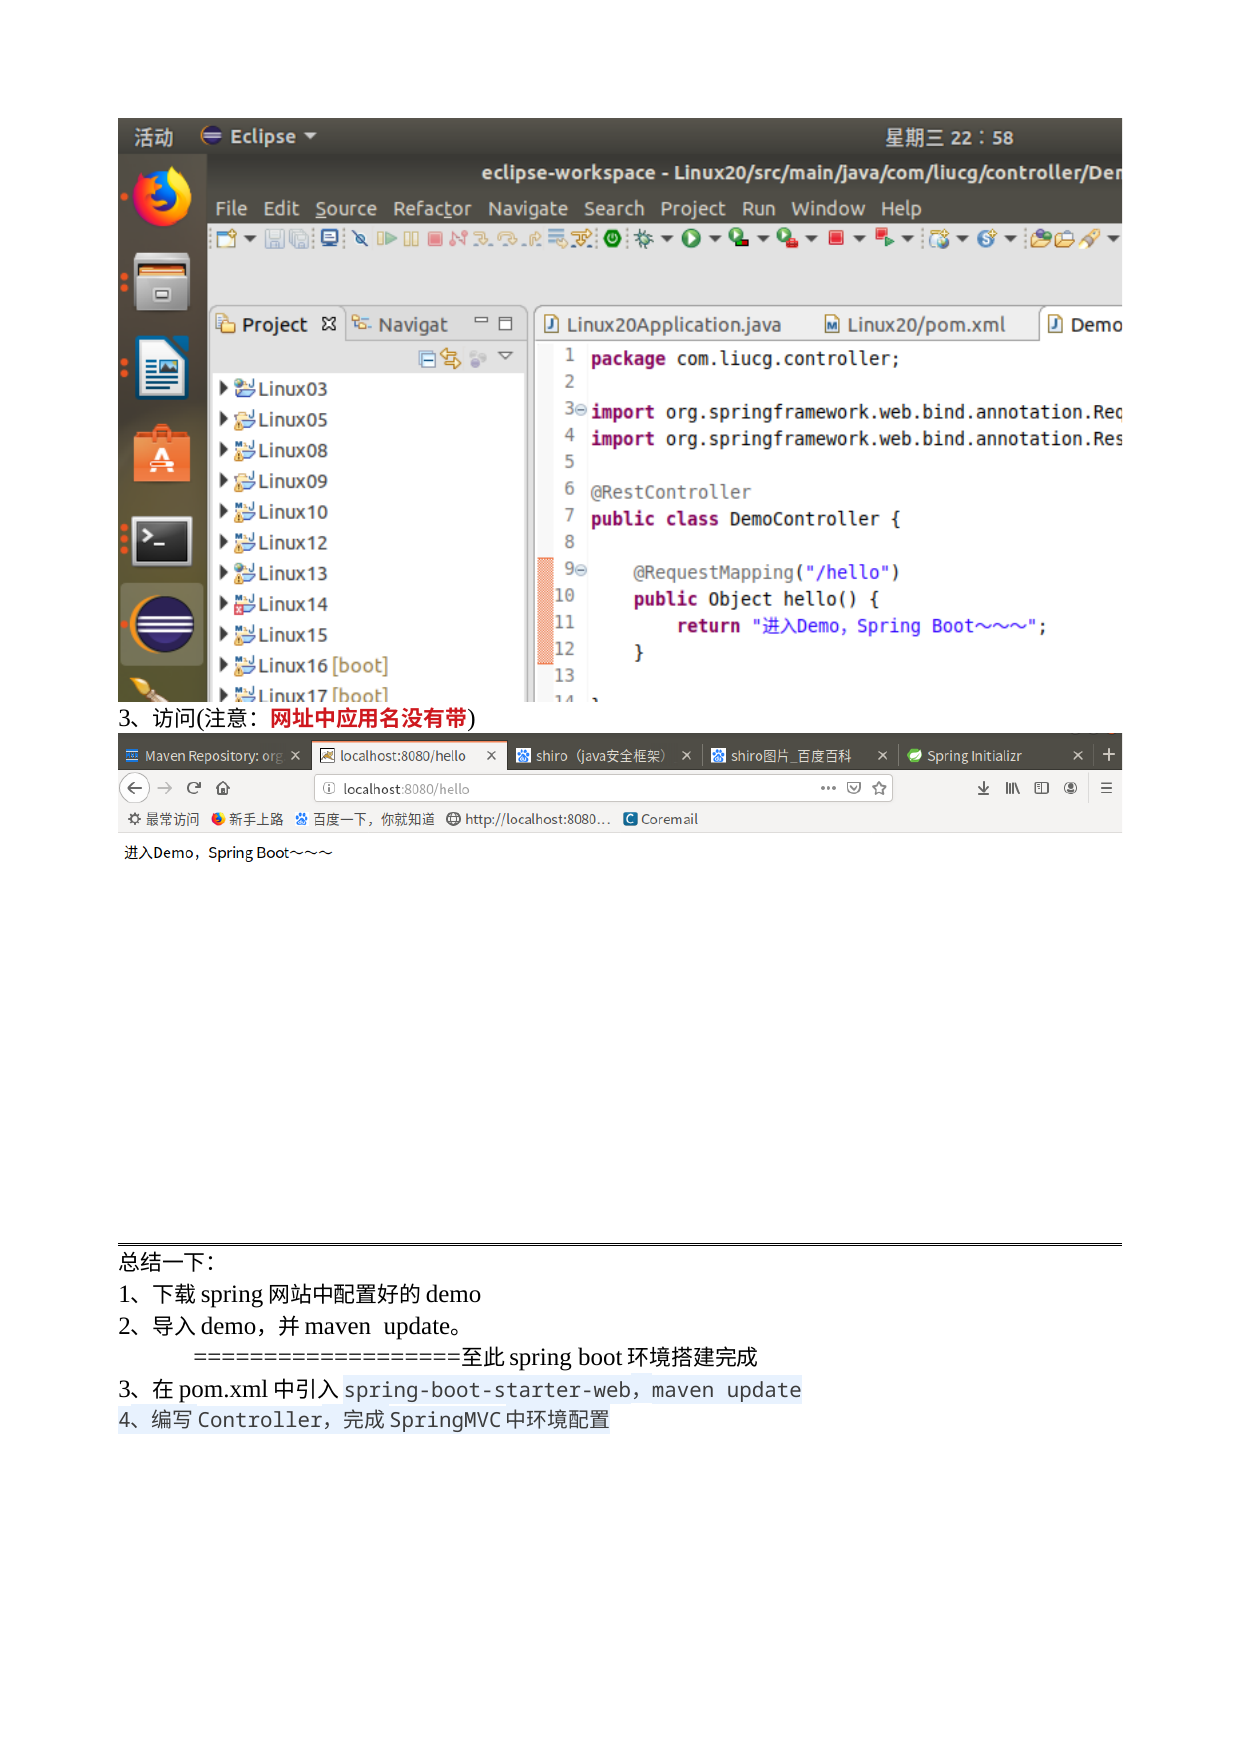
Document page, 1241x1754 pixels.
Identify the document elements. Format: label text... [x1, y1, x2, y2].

picture [118, 118, 1123, 702]
text ===================至此spring boot环境搭建完成 [118, 1340, 1122, 1372]
text 总结一下： [118, 1246, 1122, 1277]
text 3、访问(注意：网址中应用名没有带) [118, 702, 1122, 733]
text 2、导入demo，并maven update。 [118, 1309, 1122, 1340]
text 1、下载spring网站中配置好的demo [118, 1277, 1122, 1309]
text 4、编写Controller，完成SpringMVC中环境配置 [118, 1404, 1122, 1434]
picture [118, 733, 1123, 1211]
text 3、在pom.xml中引入spring-boot-starter-web，maven update [118, 1372, 1122, 1404]
